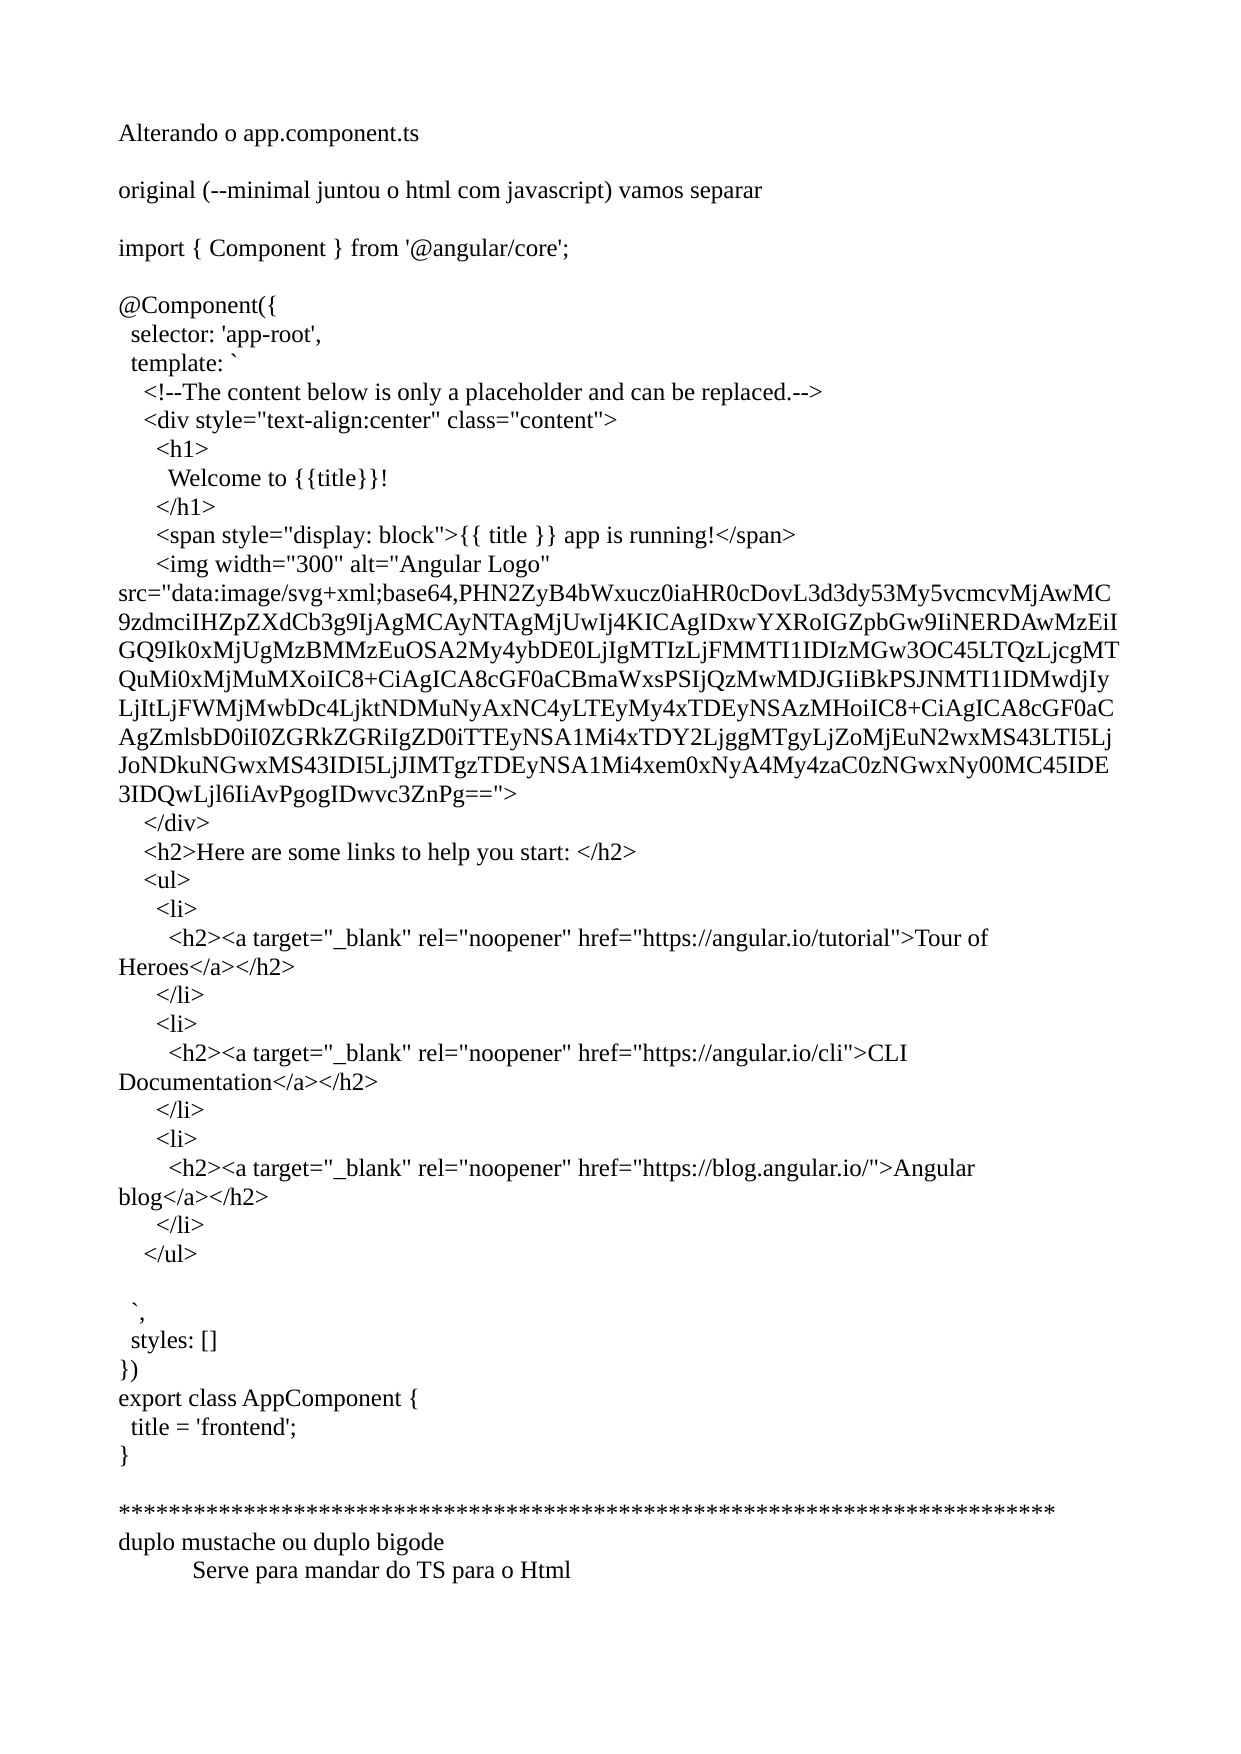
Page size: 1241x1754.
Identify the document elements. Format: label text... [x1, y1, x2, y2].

text Alterando o app.component.ts [118, 118, 1122, 147]
text } [118, 1441, 1122, 1469]
text </div> [118, 808, 1122, 837]
text Serve para mandar do TS para o Html [118, 1556, 1122, 1584]
text duplo mustache ou duplo bigode [118, 1527, 1122, 1556]
text <!--The content below is only a placeholder and can be replaced.--> [118, 377, 1122, 406]
text <h2><a target="_blank" rel="noopener" href="https://blog.angular.io/">Angular blog</a></h2> [118, 1153, 1122, 1211]
text <h2>Here are some links to help you start: </h2> [118, 837, 1122, 866]
text <h2><a target="_blank" rel="noopener" href="https://angular.io/tutorial">Tour of Heroes</a></h2> [118, 923, 1122, 981]
text <h1> [118, 434, 1122, 463]
text <li> [118, 894, 1122, 923]
text }) [118, 1354, 1122, 1383]
text @Component({ [118, 291, 1122, 319]
text styles: [] [118, 1326, 1122, 1354]
text <span style="display: block">{{ title }} app is running!</span> [118, 521, 1122, 549]
text selector: 'app-root', [118, 319, 1122, 348]
text </li> [118, 1096, 1122, 1124]
text *************************************************************************** [118, 1498, 1122, 1527]
text </ul> [118, 1239, 1122, 1268]
text <h2><a target="_blank" rel="noopener" href="https://angular.io/cli">CLI Documentation</a></h2> [118, 1038, 1122, 1096]
text original (--minimal juntou o html com javascript) vamos separar [118, 176, 1122, 204]
text <ul> [118, 866, 1122, 894]
text </li> [118, 1211, 1122, 1239]
text <img width="300" alt="Angular Logo" src="data:image/svg+xml;base64,PHN2ZyB4bWxucz0iaHR0cDovL3d3dy53My5vcmcvMjAwMC9zdmciIHZpZXdCb3g9IjAgMCAyNTAgMjUwIj4KICAgIDxwYXRoIGZpbGw9IiNERDAwMzEiIGQ9Ik0xMjUgMzBMMzEuOSA2My4ybDE0LjIgMTIzLjFMMTI1IDIzMGw3OC45LTQzLjcgMTQuMi0xMjMuMXoiIC8+CiAgICA8cGF0aCBmaWxsPSIjQzMwMDJGIiBkPSJNMTI1IDMwdjIyLjItLjFWMjMwbDc4LjktNDMuNyAxNC4yLTEyMy4xTDEyNSAzMHoiIC8+CiAgICA8cGF0aCAgZmlsbD0iI0ZGRkZGRiIgZD0iTTEyNSA1Mi4xTDY2LjggMTgyLjZoMjEuN2wxMS43LTI5LjJoNDkuNGwxMS43IDI5LjJIMTgzTDEyNSA1Mi4xem0xNyA4My4zaC0zNGwxNy00MC45IDE3IDQwLjl6IiAvPgogIDwvc3ZnPg=="> [118, 549, 1122, 808]
text <li> [118, 1009, 1122, 1038]
text </h1> [118, 492, 1122, 521]
text import { Component } from '@angular/core'; [118, 233, 1122, 262]
text <div style="text-align:center" class="content"> [118, 406, 1122, 434]
text <li> [118, 1124, 1122, 1153]
text Welcome to {{title}}! [118, 463, 1122, 492]
text template: ` [118, 348, 1122, 377]
text </li> [118, 981, 1122, 1009]
text export class AppComponent { [118, 1383, 1122, 1412]
text title = 'frontend'; [118, 1412, 1122, 1441]
text `, [118, 1297, 1122, 1326]
